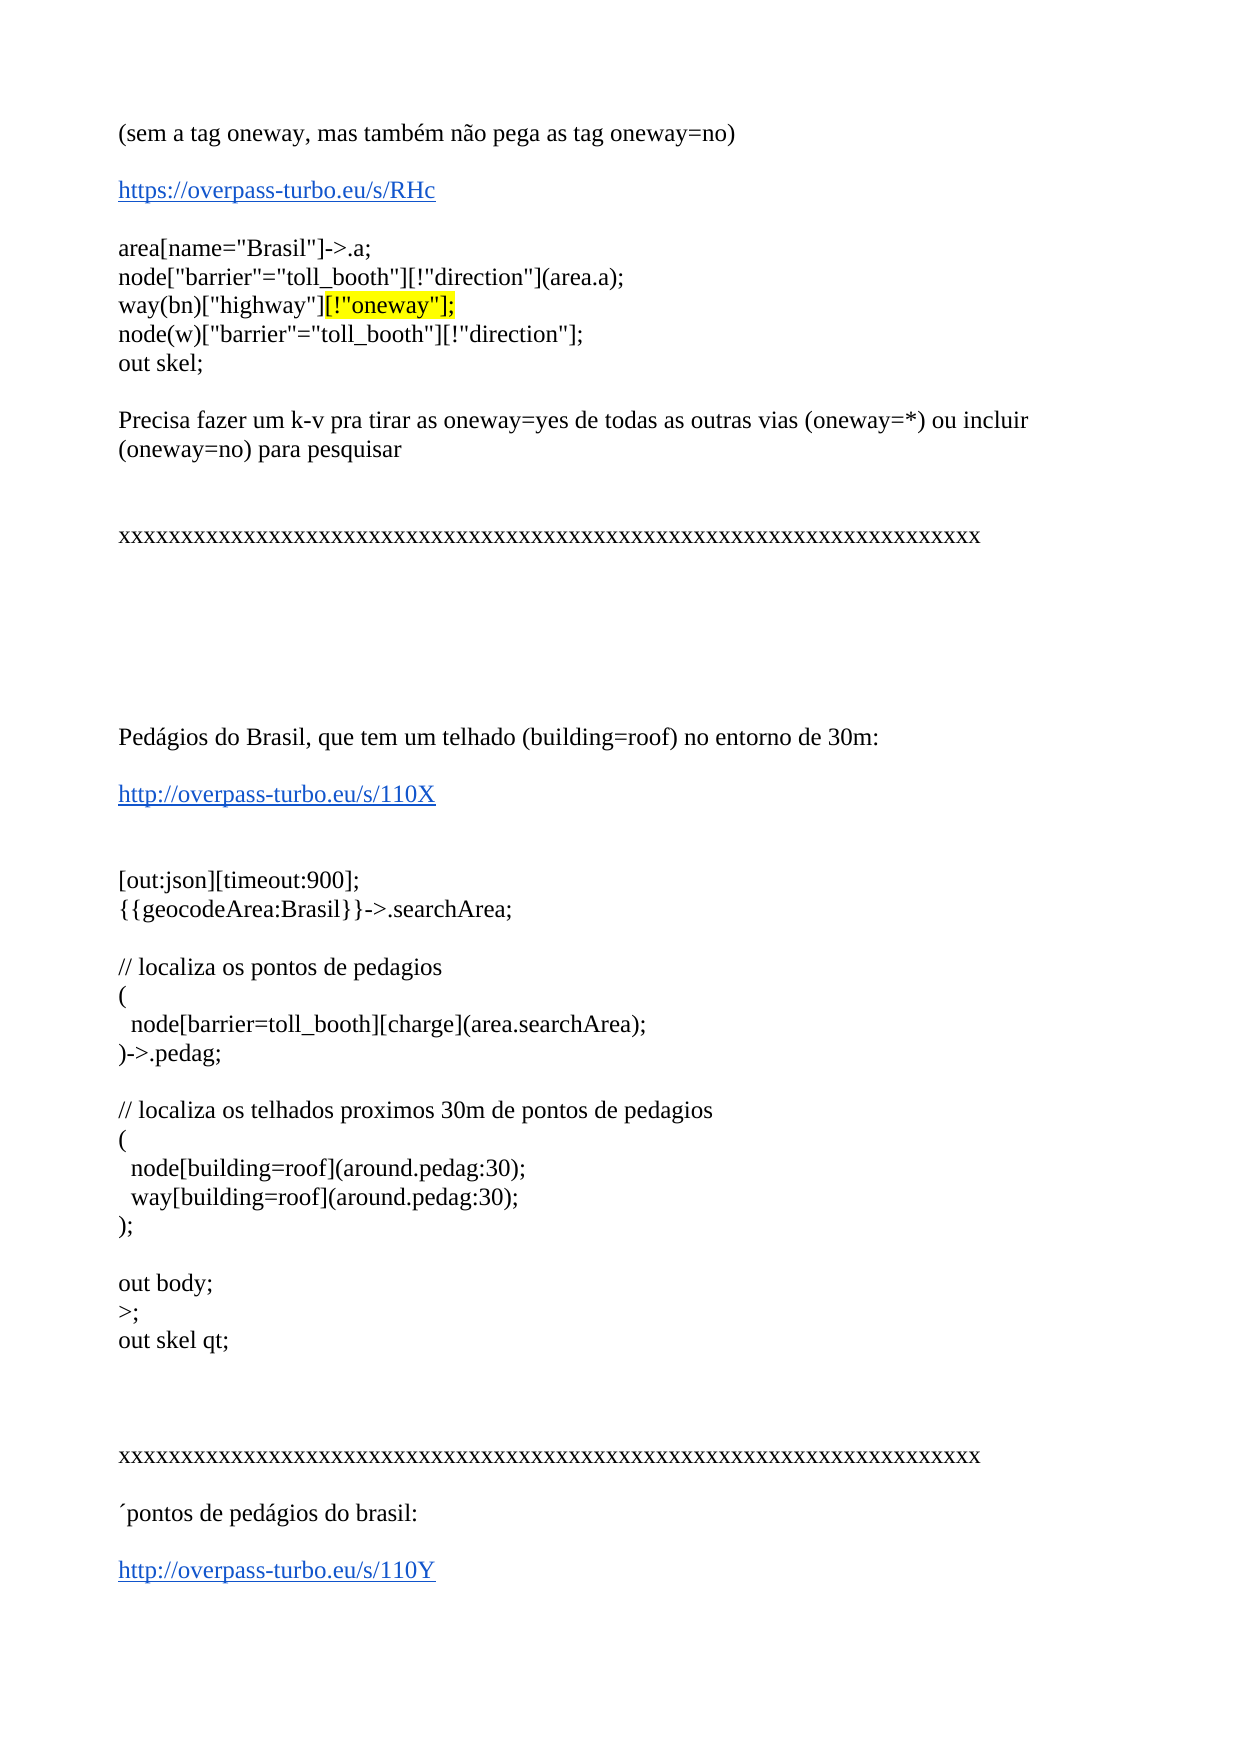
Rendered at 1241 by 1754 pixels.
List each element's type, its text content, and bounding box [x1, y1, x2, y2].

text Precisa fazer um k-v pra tirar as oneway=yes de todas as outras vias (oneway=*) ou incluir (oneway=no) para pesquisar [118, 406, 1122, 463]
text // localiza os telhados proximos 30m de pontos de pedagios [118, 1096, 1122, 1124]
text node[barrier=toll_booth][charge](area.searchArea); [118, 1009, 1122, 1038]
text // localiza os pontos de pedagios [118, 952, 1122, 981]
text xxxxxxxxxxxxxxxxxxxxxxxxxxxxxxxxxxxxxxxxxxxxxxxxxxxxxxxxxxxxxxxxxxxxx [118, 521, 1122, 549]
text ( [118, 1124, 1122, 1153]
text node(w)["barrier"="toll_booth"][!"direction"]; [118, 319, 1122, 348]
text https://overpass-turbo.eu/s/RHc [118, 176, 1122, 204]
text Pedágios do Brasil, que tem um telhado (building=roof) no entorno de 30m: [118, 722, 1122, 751]
text ); [118, 1211, 1122, 1239]
text ( [118, 981, 1122, 1009]
text (sem a tag oneway, mas também não pega as tag oneway=no) [118, 118, 1122, 147]
text out body; [118, 1268, 1122, 1297]
text area[name="Brasil"]->.a; [118, 233, 1122, 262]
text node[building=roof](around.pedag:30); [118, 1153, 1122, 1182]
text >; [118, 1297, 1122, 1326]
text )->.pedag; [118, 1038, 1122, 1067]
text ´pontos de pedágios do brasil: [118, 1498, 1122, 1527]
text [out:json][timeout:900]; [118, 866, 1122, 894]
text way(bn)["highway"][!"oneway"]; [118, 291, 1122, 319]
text http://overpass-turbo.eu/s/110X [118, 779, 1122, 808]
text {{geocodeArea:Brasil}}->.searchArea; [118, 894, 1122, 923]
text out skel; [118, 348, 1122, 377]
text out skel qt; [118, 1326, 1122, 1354]
text node["barrier"="toll_booth"][!"direction"](area.a); [118, 262, 1122, 291]
text http://overpass-turbo.eu/s/110Y [118, 1556, 1122, 1584]
text xxxxxxxxxxxxxxxxxxxxxxxxxxxxxxxxxxxxxxxxxxxxxxxxxxxxxxxxxxxxxxxxxxxxx [118, 1441, 1122, 1469]
text way[building=roof](around.pedag:30); [118, 1182, 1122, 1211]
